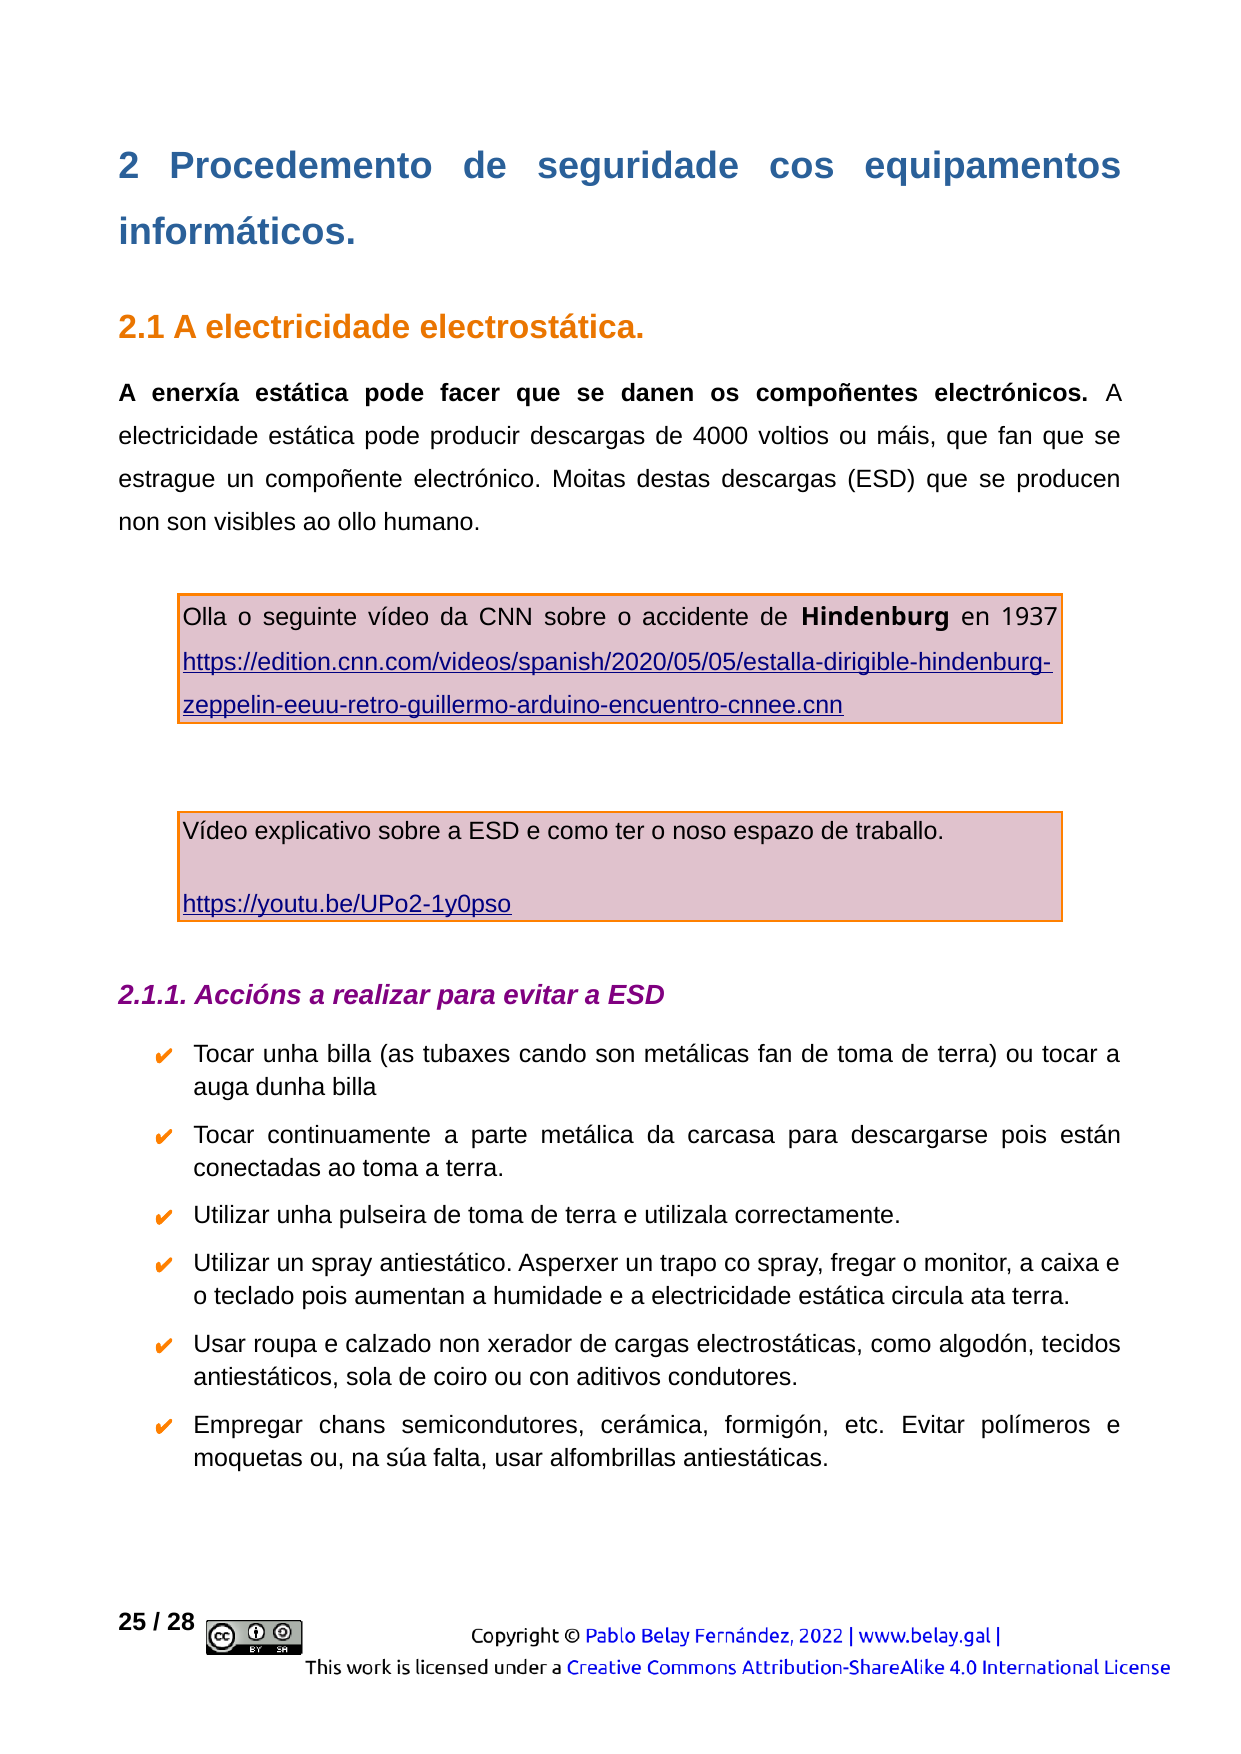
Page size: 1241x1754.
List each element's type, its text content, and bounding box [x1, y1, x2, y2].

list Utilizar unha pulseira de toma de terra e utilizala correctamente. [156, 1201, 1122, 1229]
subtitle 2.1 A electricidade electrostática. [118, 307, 1122, 346]
list Tocar continuamente a parte metálica da carcasa para descargarse pois están conectadas ao toma a terra. [156, 1120, 1122, 1182]
text Vídeo explicativo sobre a ESD e como ter o noso espazo de traballo. [180, 813, 1061, 845]
subtitle 2.1.1. Accións a realizar para evitar a ESD [118, 979, 1122, 1011]
list Usar roupa e calzado non xerador de cargas electrostáticas, como algodón, tecidos antiestáticos, sola de coiro ou con aditivos condutores. [156, 1329, 1122, 1391]
list Tocar unha billa (as tubaxes cando son metálicas fan de toma de terra) ou tocar a auga dunha billa [156, 1039, 1122, 1101]
text https://youtu.be/UPo2-1y0pso [180, 883, 1061, 920]
subtitle 2 Procedemento de seguridade cos equipamentos informáticos. [118, 143, 1122, 252]
list Utilizar un spray antiestático. Asperxer un trapo co spray, fregar o monitor, a caixa e o teclado pois aumentan a humidade e a electricidade estática circula ata terra. [156, 1248, 1122, 1310]
picture [200, 1604, 1205, 1690]
text A enerxía estática pode facer que se danen os compoñentes electrónicos. A electricidade estática pode producir descargas de 4000 voltios ou máis, que fan que se estrague un compoñente electrónico. Moitas destas descargas (ESD) que se producen non son visibles ao ollo humano. [118, 378, 1122, 536]
list Empregar chans semicondutores, cerámica, formigón, etc. Evitar polímeros e moquetas ou, na súa falta, usar alfombrillas antiestáticas. [156, 1410, 1122, 1472]
text Olla o seguinte vídeo da CNN sobre o accidente de Hindenburg en 1937 https://edition.cnn.com/videos/spanish/2020/05/05/estalla-dirigible-hindenburg-zeppelin-eeuu-retro-guillermo-arduino-encuentro-cnnee.cnn [180, 596, 1061, 722]
